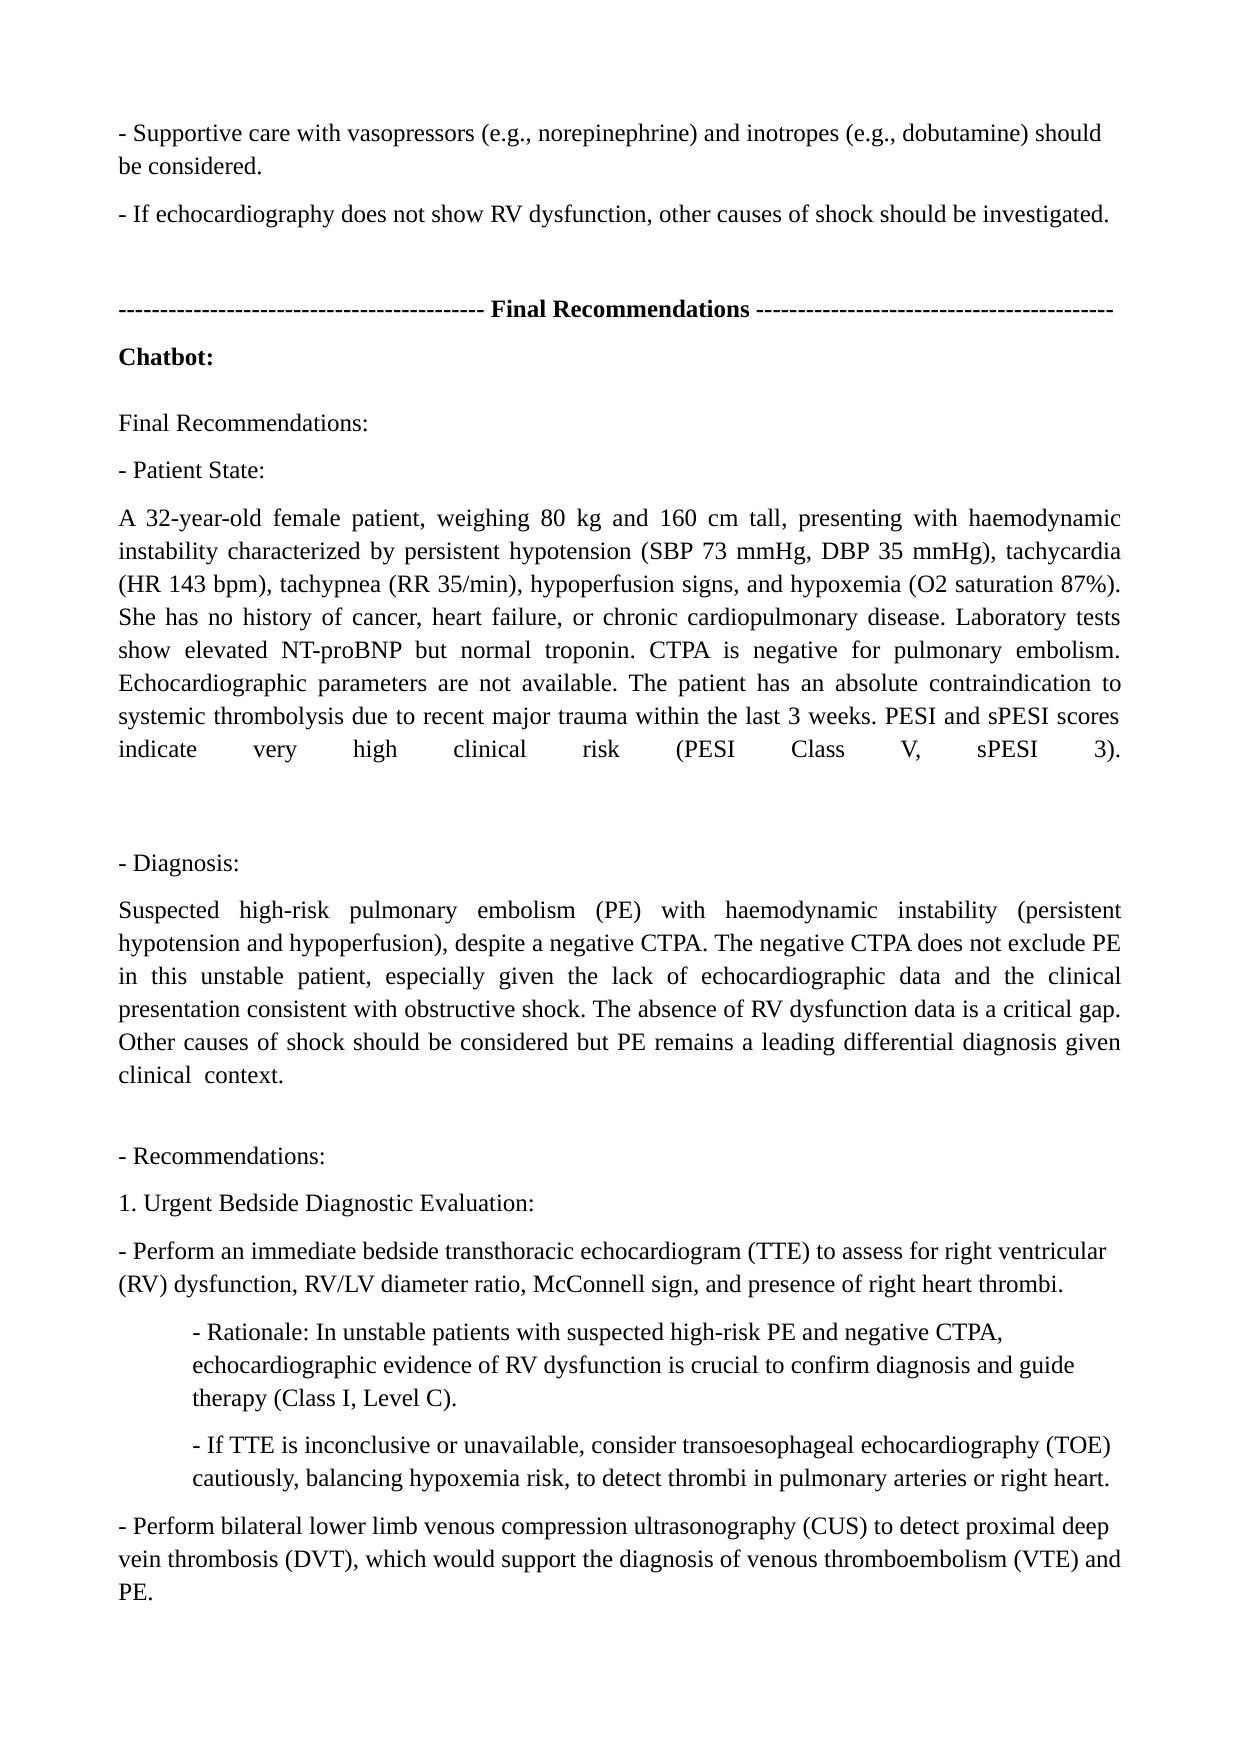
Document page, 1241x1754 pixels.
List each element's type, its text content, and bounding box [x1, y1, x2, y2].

text - Diagnosis: [118, 848, 1122, 876]
text - Perform an immediate bedside transthoracic echocardiogram (TTE) to assess for right ventricular (RV) dysfunction, RV/LV diameter ratio, McConnell sign, and presence of right heart thrombi. [118, 1236, 1122, 1298]
text 1. Urgent Bedside Diagnostic Evaluation: [118, 1188, 1122, 1217]
text Chatbot: Final Recommendations: [118, 342, 1122, 436]
text - Patient State: [118, 455, 1122, 484]
text Suspected high-risk pulmonary embolism (PE) with haemodynamic instability (persistent hypotension and hypoperfusion), despite a negative CTPA. The negative CTPA does not exclude PE in this unstable patient, especially given the lack of echocardiographic data and the clinical presentation consistent with obstructive shock. The absence of RV dysfunction data is a critical gap. Other causes of shock should be considered but PE remains a leading differential diagnosis given clinical_context. [118, 895, 1122, 1122]
text - If TTE is inconclusive or unavailable, consider transoesophageal echocardiography (TOE) cautiously, balancing hypoxemia risk, to detect thrombi in pulmonary arteries or right heart. [118, 1430, 1122, 1492]
text - If echocardiography does not show RV dysfunction, other causes of shock should be investigated. [118, 199, 1122, 227]
text - Perform bilateral lower limb venous compression ultrasonography (CUS) to detect proximal deep vein thrombosis (DVT), which would support the diagnosis of venous thromboembolism (VTE) and PE. [118, 1511, 1122, 1606]
text -------------------------------------------- Final Recommendations ------------------------------------------- [118, 294, 1122, 323]
text - Recommendations: [118, 1141, 1122, 1170]
text - Supportive care with vasopressors (e.g., norepinephrine) and inotropes (e.g., dobutamine) should be considered. [118, 118, 1122, 180]
text A 32-year-old female patient, weighing 80 kg and 160 cm tall, presenting with haemodynamic instability characterized by persistent hypotension (SBP 73 mmHg, DBP 35 mmHg), tachycardia (HR 143 bpm), tachypnea (RR 35/min), hypoperfusion signs, and hypoxemia (O2 saturation 87%). She has no history of cancer, heart failure, or chronic cardiopulmonary disease. Laboratory tests show elevated NT-proBNP but normal troponin. CTPA is negative for pulmonary embolism. Echocardiographic parameters are not available. The patient has an absolute contraindication to systemic thrombolysis due to recent major trauma within the last 3 weeks. PESI and sPESI scores indicate very high clinical risk (PESI Class V, sPESI 3). [118, 503, 1122, 829]
text - Rationale: In unstable patients with suspected high-risk PE and negative CTPA, echocardiographic evidence of RV dysfunction is crucial to confirm diagnosis and guide therapy (Class I, Level C). [118, 1317, 1122, 1412]
